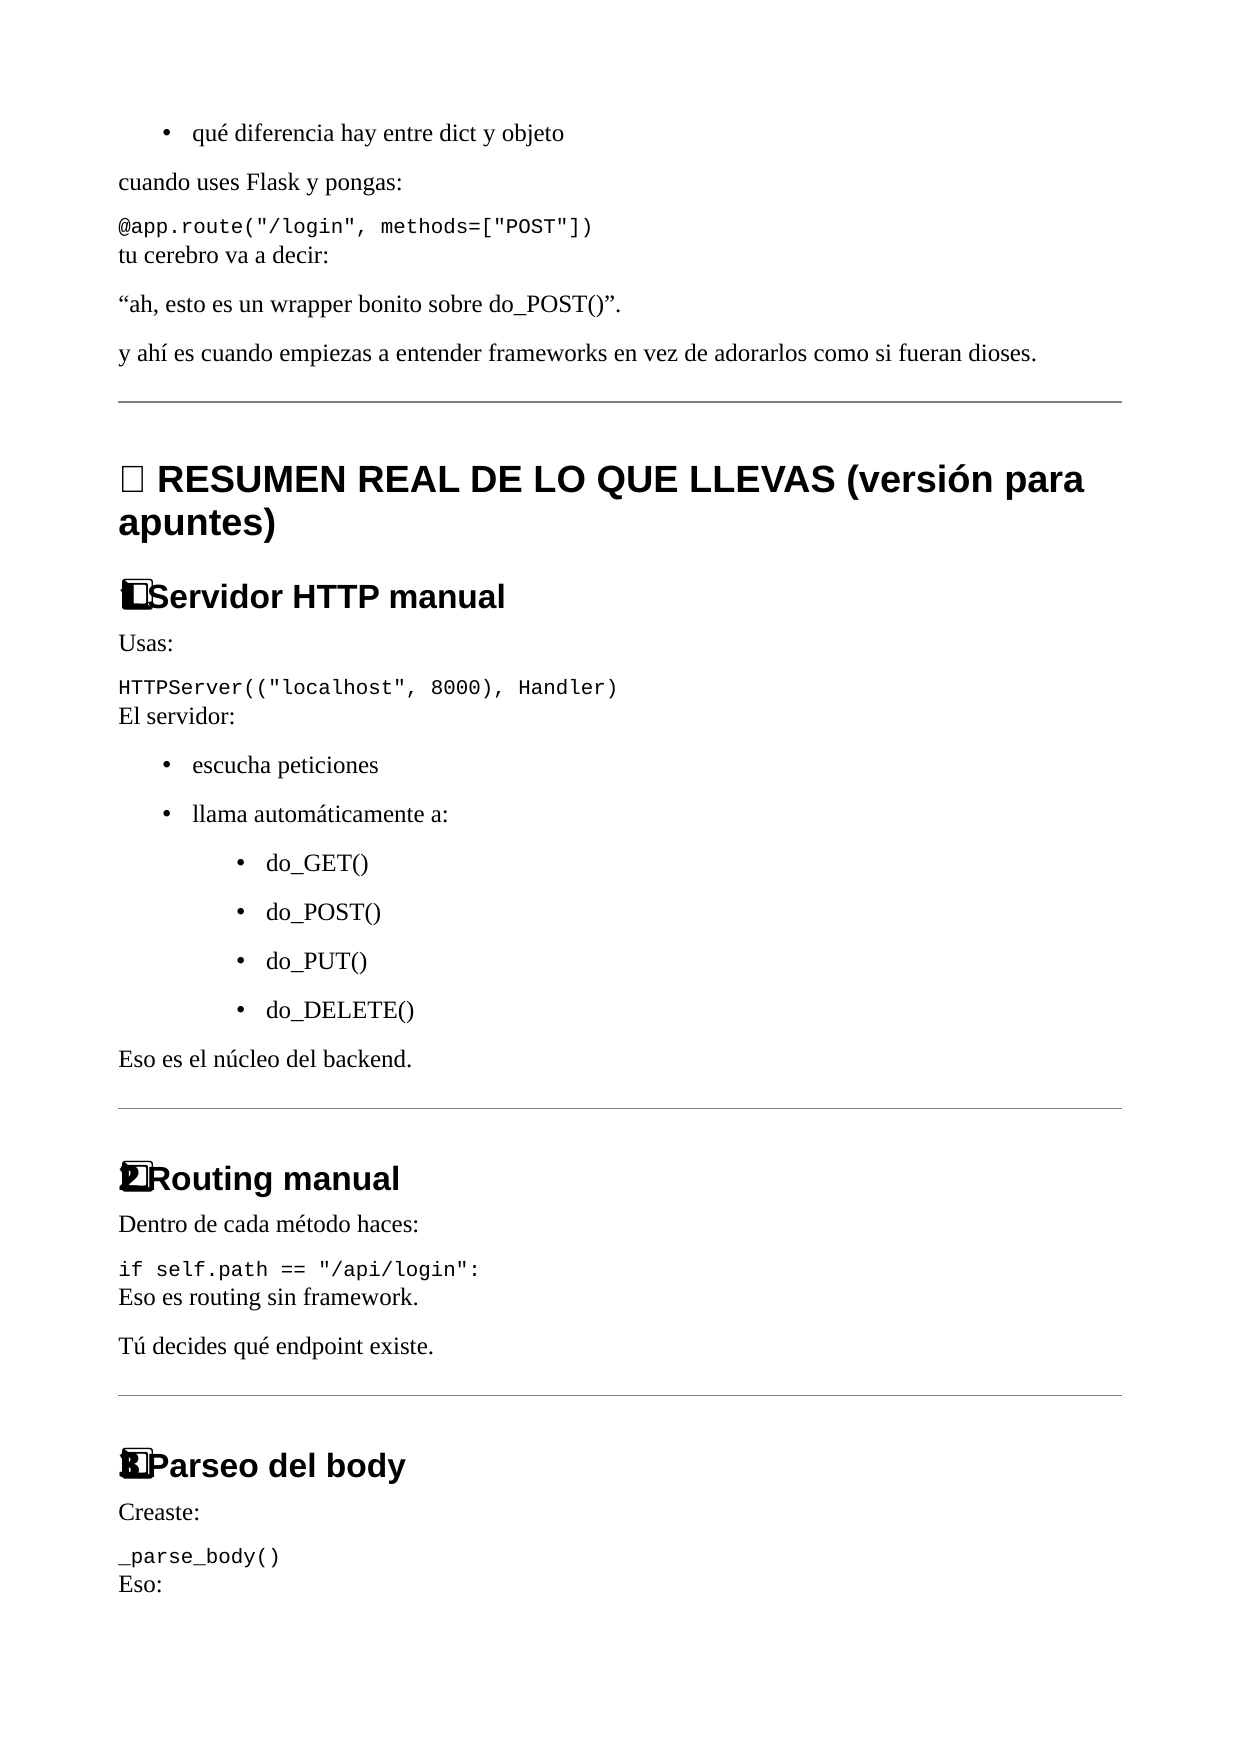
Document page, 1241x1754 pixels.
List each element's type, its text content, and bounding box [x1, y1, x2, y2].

text Eso: [118, 1569, 1122, 1598]
text Dentro de cada método haces: [118, 1209, 1122, 1238]
subtitle 3️⃣ Parseo del body [118, 1446, 1122, 1484]
list do_PUT() [236, 946, 1122, 975]
text if self.path == "/api/login": [118, 1259, 1122, 1282]
list do_POST() [236, 897, 1122, 926]
list escucha peticiones [162, 750, 1122, 779]
list llama automáticamente a: [162, 799, 1122, 828]
list do_GET() [236, 848, 1122, 877]
subtitle 2️⃣ Routing manual [118, 1158, 1122, 1197]
text tu cerebro va a decir: [118, 240, 1122, 269]
text Eso es el núcleo del backend. [118, 1044, 1122, 1073]
list qué diferencia hay entre dict y objeto [162, 118, 1122, 147]
text y ahí es cuando empiezas a entender frameworks en vez de adorarlos como si fueran dioses. [118, 338, 1122, 367]
text cuando uses Flask y pongas: [118, 167, 1122, 196]
text Usas: [118, 628, 1122, 657]
text “ah, esto es un wrapper bonito sobre do_POST()”. [118, 289, 1122, 318]
text Tú decides qué endpoint existe. [118, 1331, 1122, 1360]
subtitle 1️⃣ Servidor HTTP manual [118, 577, 1122, 616]
text Creaste: [118, 1497, 1122, 1525]
text HTTPServer(("localhost", 8000), Handler) [118, 677, 1122, 701]
text El servidor: [118, 701, 1122, 729]
list do_DELETE() [236, 995, 1122, 1024]
text _parse_body() [118, 1546, 1122, 1569]
subtitle 📘 RESUMEN REAL DE LO QUE LLEVAS (versión para apuntes) [118, 456, 1122, 544]
text @app.route("/login", methods=["POST"]) [118, 216, 1122, 240]
text Eso es routing sin framework. [118, 1282, 1122, 1311]
